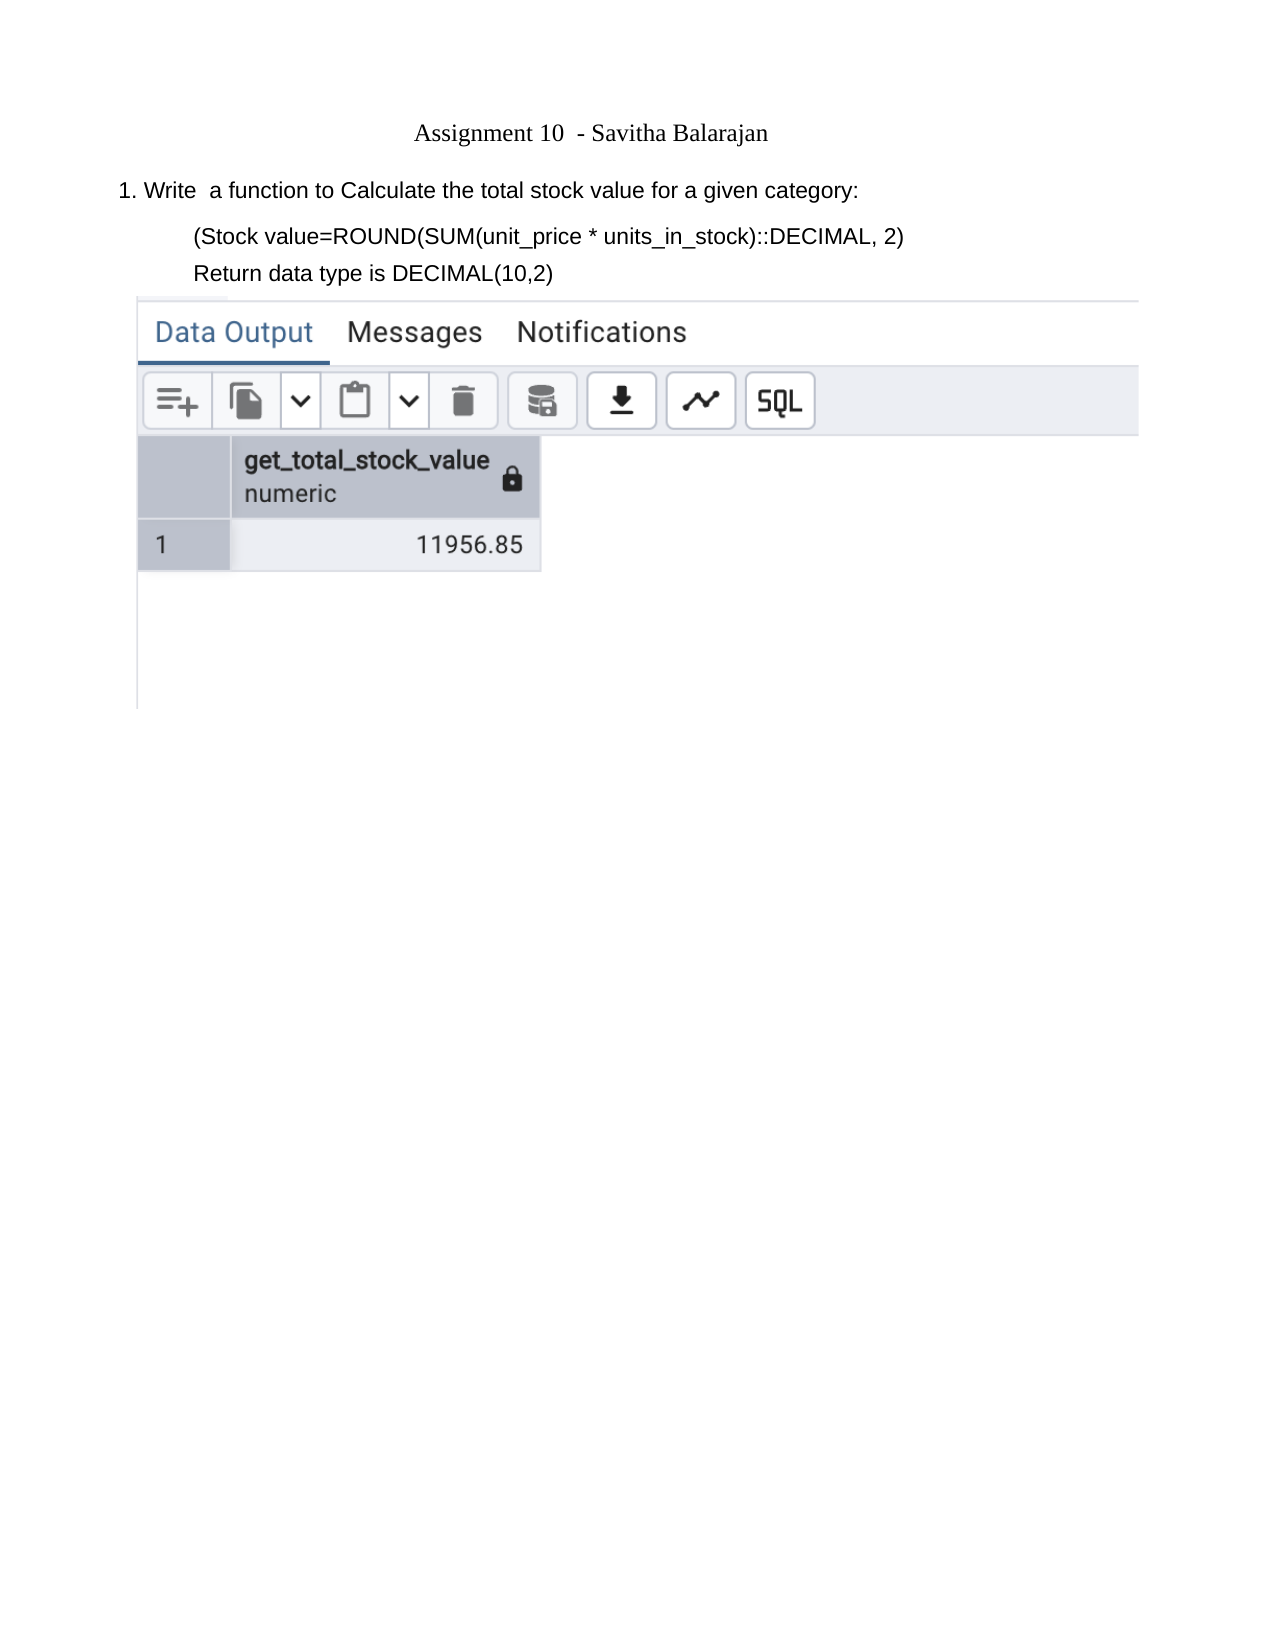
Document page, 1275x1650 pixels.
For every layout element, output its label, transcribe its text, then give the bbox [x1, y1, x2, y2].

text (Stock value=ROUND(SUM(unit_price * units_in_stock)::DECIMAL, 2) [193, 223, 1157, 249]
text Assignment 10 - Savitha Balarajan [118, 118, 1157, 147]
text 1. Write a function to Calculate the total stock value for a given category: [118, 176, 1157, 204]
picture [136, 296, 1139, 709]
text Return data type is DECIMAL(10,2) [193, 259, 1157, 286]
